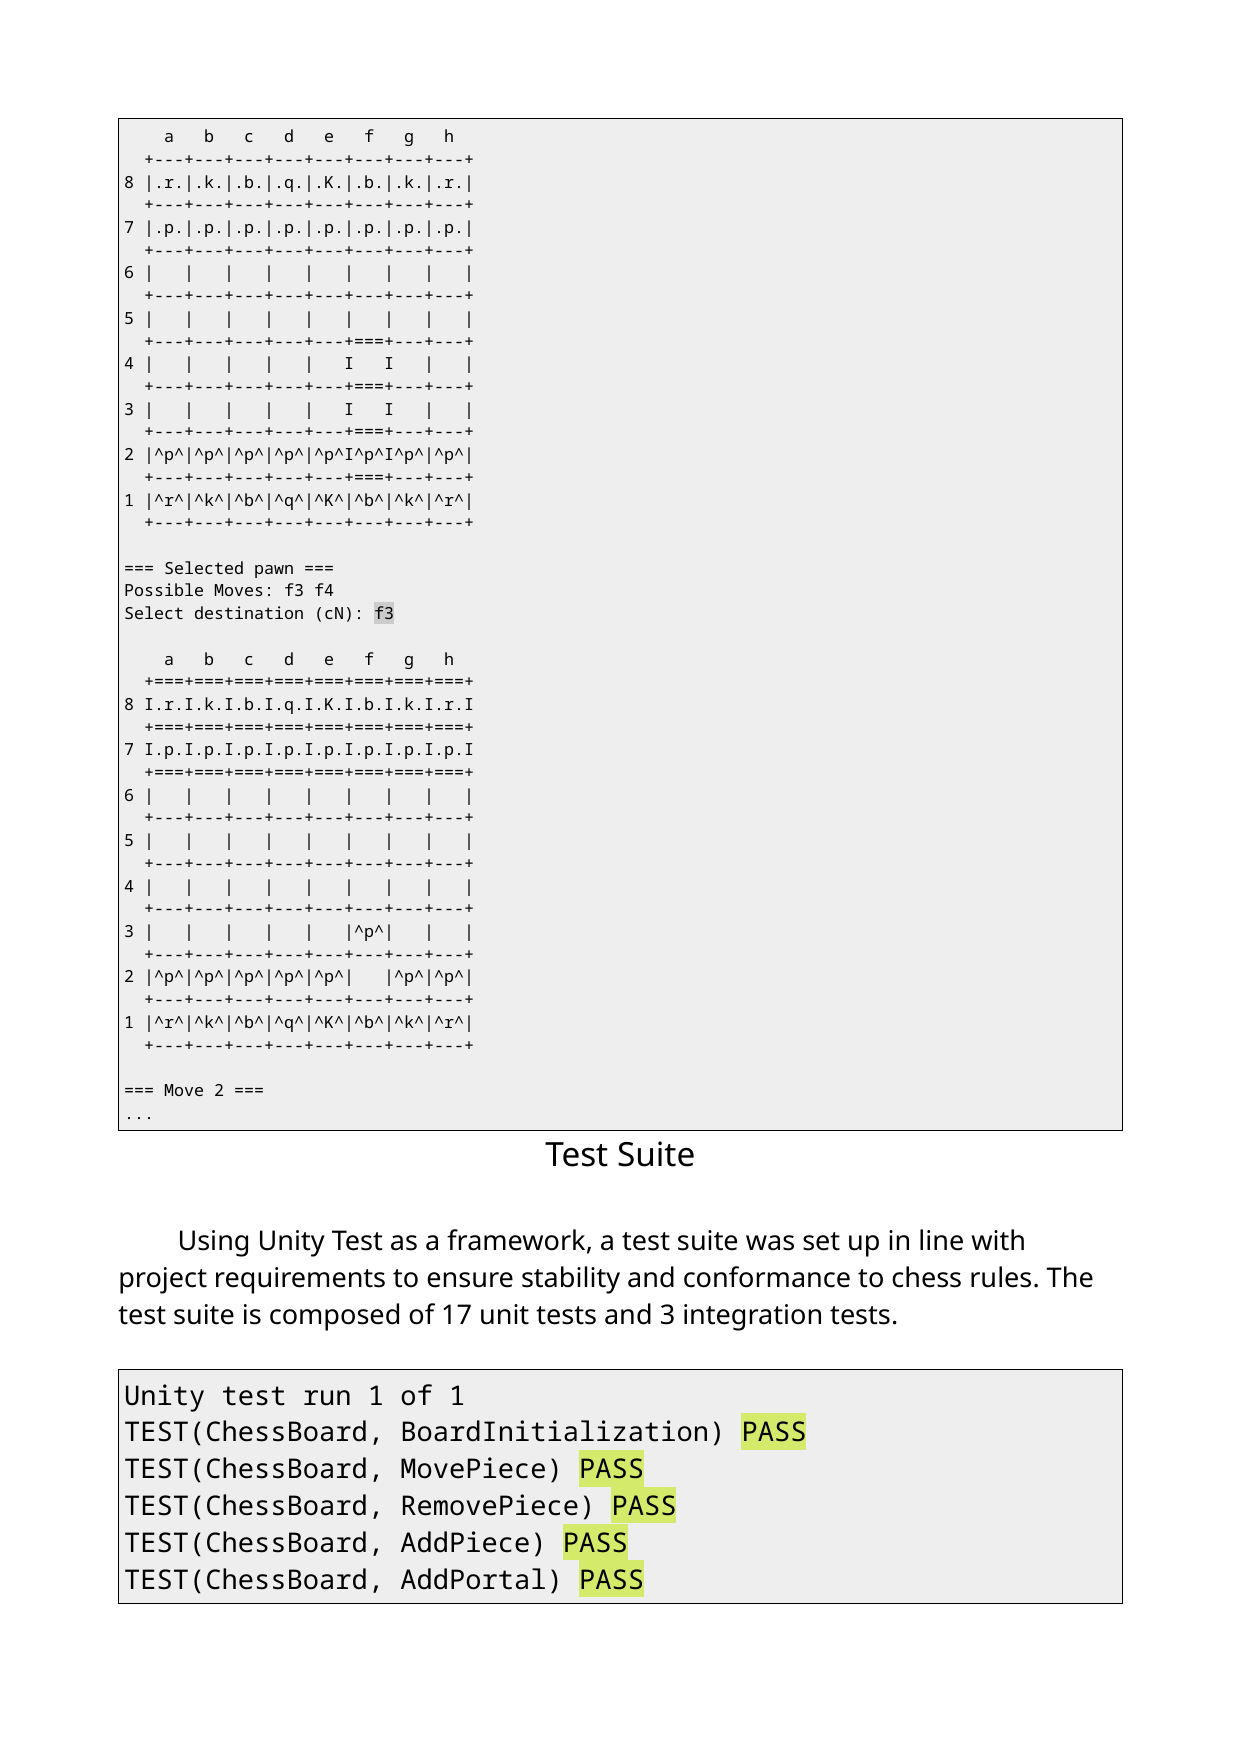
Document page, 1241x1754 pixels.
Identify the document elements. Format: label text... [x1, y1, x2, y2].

table_header a b c d e f g h +---+---+---+---+---+---+---+---+ 8 |.r.|.k.|.b.|.q.|.K.|.b.|.k.|.r.| +---+---+---+---+---+---+---+---+ 7 |.p.|.p.|.p.|.p.|.p.|.p.|.p.|.p.| +---+---+---+---+---+---+---+---+ 6 | | | | | | | | | +---+---+---+---+---+---+---+---+ 5 | | | | | | | | | +---+---+---+---+---+===+---+---+ 4 | | | | | I I | | +---+---+---+---+---+===+---+---+ 3 | | | | | I I | | +---+---+---+---+---+===+---+---+ 2 |^p^|^p^|^p^|^p^|^p^I^p^I^p^|^p^| +---+---+---+---+---+===+---+---+ 1 |^r^|^k^|^b^|^q^|^K^|^b^|^k^|^r^| +---+---+---+---+---+---+---+---+ === Selected pawn === Possible Moves: f3 f4 Select destination (cN): f3 a b c d e f g h +===+===+===+===+===+===+===+===+ 8 I.r.I.k.I.b.I.q.I.K.I.b.I.k.I.r.I +===+===+===+===+===+===+===+===+ 7 I.p.I.p.I.p.I.p.I.p.I.p.I.p.I.p.I +===+===+===+===+===+===+===+===+ 6 | | | | | | | | | +---+---+---+---+---+---+---+---+ 5 | | | | | | | | | +---+---+---+---+---+---+---+---+ 4 | | | | | | | | | +---+---+---+---+---+---+---+---+ 3 | | | | | |^p^| | | +---+---+---+---+---+---+---+---+ 2 |^p^|^p^|^p^|^p^|^p^| |^p^|^p^| +---+---+---+---+---+---+---+---+ 1 |^r^|^k^|^b^|^q^|^K^|^b^|^k^|^r^| +---+---+---+---+---+---+---+---+ === Move 2 === ... [119, 119, 1122, 1130]
table_header Unity test run 1 of 1 TEST(ChessBoard, BoardInitialization) PASS TEST(ChessBoard, MovePiece) PASS TEST(ChessBoard, RemovePiece) PASS TEST(ChessBoard, AddPiece) PASS TEST(ChessBoard, AddPortal) PASS [119, 1370, 1122, 1603]
text Using Unity Test as a framework, a test suite was set up in line with project requirements to ensure stability and conformance to chess rules. The test suite is composed of 17 unit tests and 3 integration tests. [118, 1222, 1122, 1332]
text Test Suite [118, 1131, 1122, 1176]
